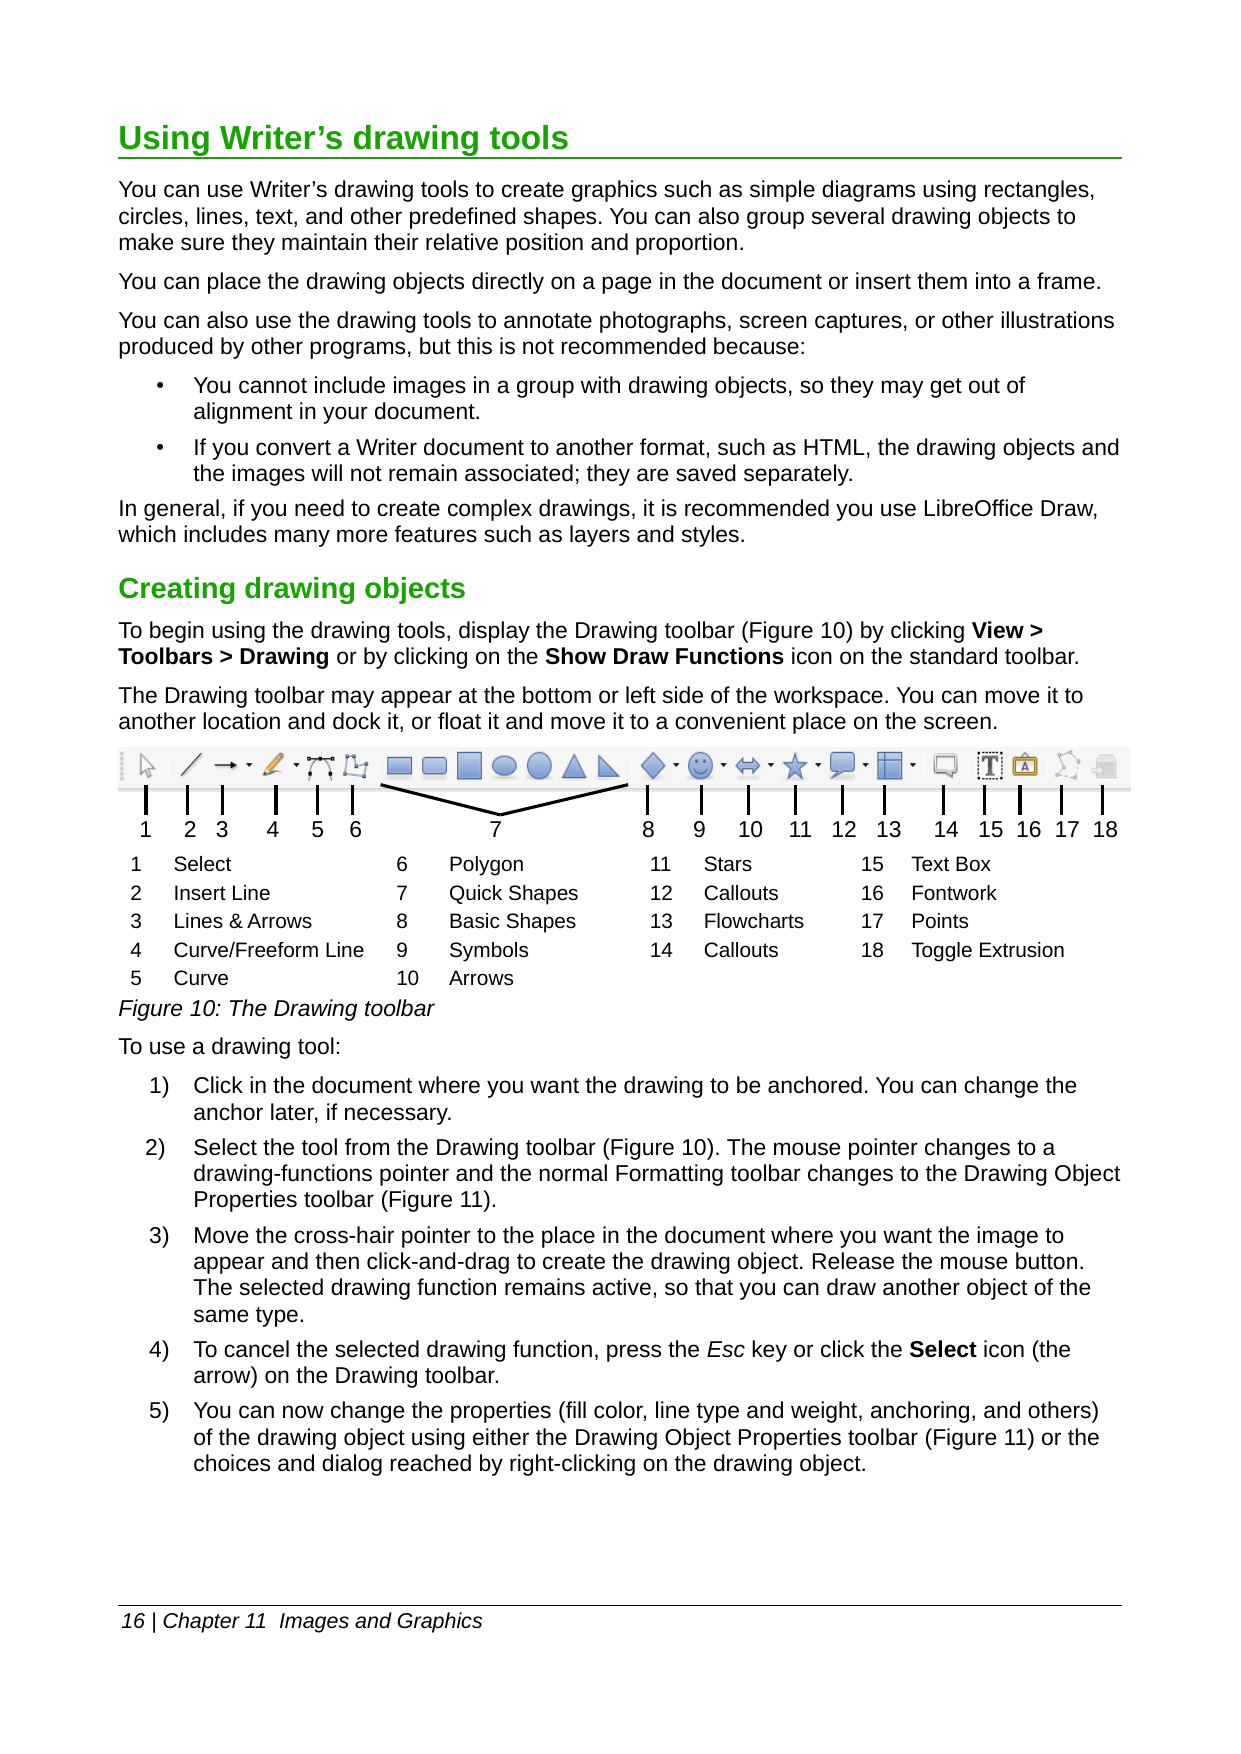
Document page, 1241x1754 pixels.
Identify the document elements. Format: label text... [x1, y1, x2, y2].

table_cell Curve/Freeform Line [161, 938, 384, 966]
table_cell 10 [384, 966, 437, 994]
table_cell 12 [638, 881, 691, 909]
table_cell 8 [384, 909, 437, 938]
table_cell Text Box [899, 852, 1122, 881]
list Move the cross-hair pointer to the place in the document where you want the image to appear and then click-and-drag to create the drawing object. Release the mouse button. The selected drawing function remains active, so that you can draw another object of the same type. [169, 1222, 1122, 1327]
list To use a drawing tool: [118, 1033, 1122, 1059]
list Select the tool from the Drawing toolbar (Figure 10). The mouse pointer changes to a drawing-functions pointer and the normal Formatting toolbar changes to the Drawing Object Properties toolbar (Figure 11). [165, 1134, 1122, 1213]
table_cell 1 [118, 852, 161, 881]
table_cell Callouts [691, 881, 849, 909]
table_cell Polygon [437, 852, 637, 881]
list To cancel the selected drawing function, press the Esc key or click the Select icon (the arrow) on the Drawing toolbar. [169, 1336, 1122, 1388]
list You cannot include images in a group with drawing objects, so they may get out of alignment in your document. [156, 372, 1122, 425]
table_cell Basic Shapes [437, 909, 637, 938]
table_cell Insert Line [161, 881, 384, 909]
text To begin using the drawing tools, display the Drawing toolbar (Figure 10) by clicking View > Toolbars > Drawing or by clicking on the Show Draw Functions icon on the standard toolbar. [118, 617, 1122, 669]
subtitle Creating drawing objects [118, 571, 1122, 605]
picture [118, 747, 1131, 792]
table_cell Stars [691, 852, 849, 881]
table_cell Lines & Arrows [161, 909, 384, 938]
list You can also use the drawing tools to annotate photographs, screen captures, or other illustrations produced by other programs, but this is not recommended because: [118, 307, 1122, 359]
table_cell 14 [638, 938, 691, 966]
table_cell 17 [849, 909, 899, 938]
table_cell 7 [384, 881, 437, 909]
table_cell 4 [118, 938, 161, 966]
table_cell 16 [849, 881, 899, 909]
list Click in the document where you want the drawing to be anchored. You can change the anchor later, if necessary. [169, 1072, 1122, 1125]
table_header [420, 792, 586, 813]
table_cell Arrows [437, 966, 637, 994]
list If you convert a Writer document to another format, such as HTML, the drawing objects and the images will not remain associated; they are saved separately. [156, 433, 1122, 486]
table_cell Quick Shapes [437, 881, 637, 909]
table_cell Toggle Extrusion [899, 938, 1122, 966]
table_cell Symbols [437, 938, 637, 966]
text You can place the drawing objects directly on a page in the document or insert them into a frame. [118, 268, 1122, 294]
table_cell 13 [638, 909, 691, 938]
table_cell 15 [849, 852, 899, 881]
text The Drawing toolbar may appear at the bottom or left side of the workspace. You can move it to another location and dock it, or float it and move it to a convenient place on the screen. [118, 682, 1122, 735]
text In general, if you need to create complex drawings, it is recommended you use LibreOffice Draw, which includes many more features such as layers and styles. [118, 495, 1122, 548]
table_cell 2 [118, 881, 161, 909]
table_cell Points [899, 909, 1122, 938]
table_cell Curve [161, 966, 384, 994]
table_cell Flowcharts [691, 909, 849, 938]
table_cell Select [161, 852, 384, 881]
table_cell 11 [638, 852, 691, 881]
table_cell [691, 966, 849, 994]
table_cell [899, 966, 1122, 994]
table_cell [849, 966, 899, 994]
table_cell [638, 966, 691, 994]
table_cell Callouts [691, 938, 849, 966]
table_cell 9 [384, 938, 437, 966]
table_cell 5 [118, 966, 161, 994]
table_cell Figure 10: The Drawing toolbar [118, 995, 1122, 1021]
table_cell Fontwork [899, 881, 1122, 909]
table_cell 3 [118, 909, 161, 938]
text You can use Writer’s drawing tools to create graphics such as simple diagrams using rectangles, circles, lines, text, and other predefined shapes. You can also group several drawing objects to make sure they maintain their relative position and proportion. [118, 176, 1122, 255]
table_cell 18 [849, 938, 899, 966]
table_header [118, 792, 1122, 852]
subtitle Using Writer’s drawing tools [118, 118, 1122, 157]
list You can now change the properties (fill color, line type and weight, anchoring, and others) of the drawing object using either the Drawing Object Properties toolbar (Figure 11) or the choices and dialog reached by right-clicking on the drawing object. [169, 1397, 1122, 1476]
table_cell 6 [384, 852, 437, 881]
